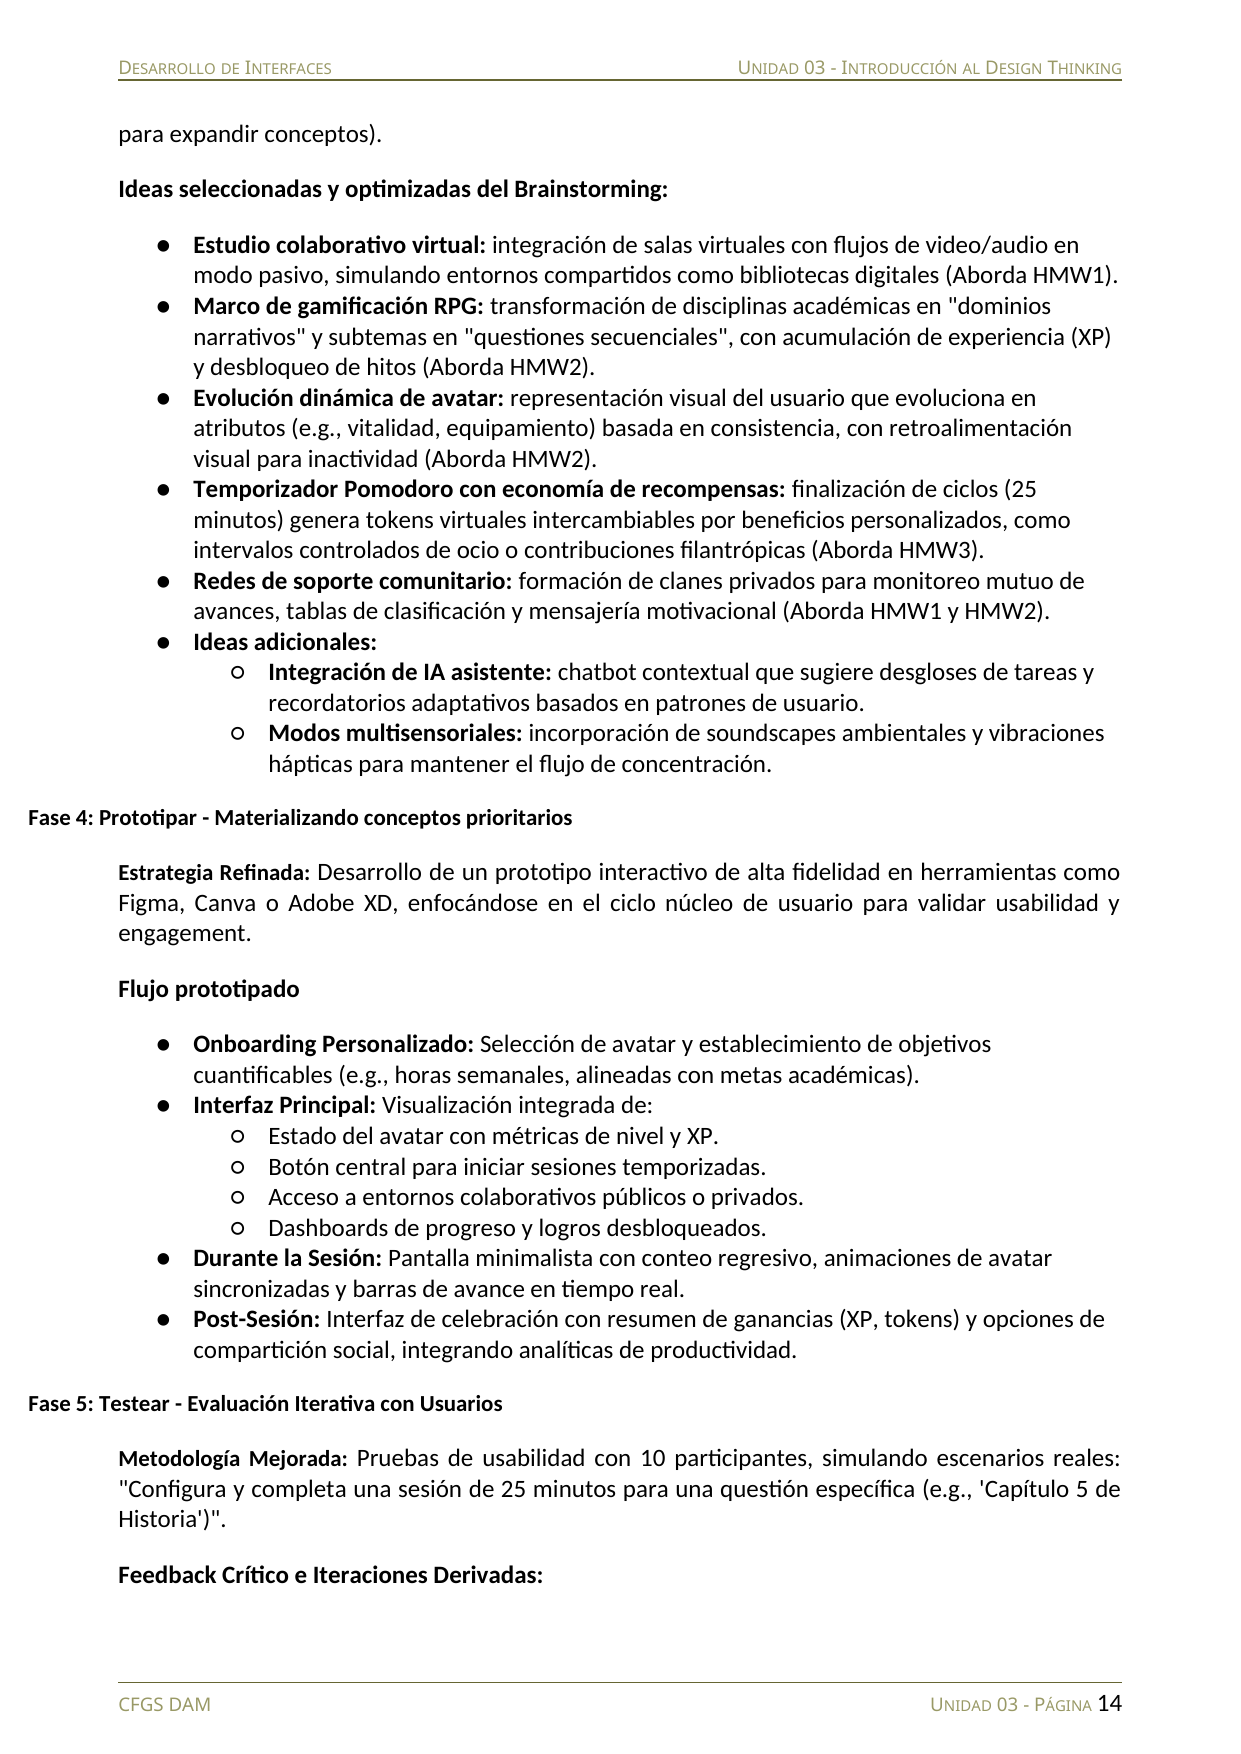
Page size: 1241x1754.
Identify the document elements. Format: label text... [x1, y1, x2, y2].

text Ideas seleccionadas y optimizadas del Brainstorming: [118, 173, 1122, 204]
list Evolución dinámica de avatar: representación visual del usuario que evoluciona en atributos (e.g., vitalidad, equipamiento) basada en consistencia, con retroalimentación visual para inactividad (Aborda HMW2). [156, 382, 1122, 473]
list Acceso a entornos colaborativos públicos o privados. [231, 1181, 1122, 1212]
list Marco de gamificación RPG: transformación de disciplinas académicas en "dominios narrativos" y subtemas en "questiones secuenciales", con acumulación de experiencia (XP) y desbloqueo de hitos (Aborda HMW2). [156, 290, 1122, 382]
list Onboarding Personalizado: Selección de avatar y establecimiento de objetivos cuantificables (e.g., horas semanales, alineadas con metas académicas). [156, 1028, 1122, 1089]
list Interfaz Principal: Visualización integrada de: [156, 1089, 1122, 1120]
list Ideas adicionales: [156, 626, 1122, 656]
list Botón central para iniciar sesiones temporizadas. [231, 1151, 1122, 1181]
text para expandir conceptos). [118, 118, 1122, 148]
subtitle Fase 4: Prototipar - Materializando conceptos prioritarios [28, 803, 1122, 831]
text Flujo prototipado [118, 973, 1122, 1003]
list Temporizador Pomodoro con economía de recompensas: finalización de ciclos (25 minutos) genera tokens virtuales intercambiables por beneficios personalizados, como intervalos controlados de ocio o contribuciones filantrópicas (Aborda HMW3). [156, 473, 1122, 565]
list Durante la Sesión: Pantalla minimalista con conteo regresivo, animaciones de avatar sincronizadas y barras de avance en tiempo real. [156, 1242, 1122, 1303]
text Feedback Crítico e Iteraciones Derivadas: [118, 1559, 1122, 1589]
list Redes de soporte comunitario: formación de clanes privados para monitoreo mutuo de avances, tablas de clasificación y mensajería motivacional (Aborda HMW1 y HMW2). [156, 565, 1122, 626]
text Metodología Mejorada: Pruebas de usabilidad con 10 participantes, simulando escenarios reales: "Configura y completa una sesión de 25 minutos para una questión específica (e.g., 'Capítulo 5 de Historia')". [118, 1442, 1122, 1534]
list Post-Sesión: Interfaz de celebración con resumen de ganancias (XP, tokens) y opciones de compartición social, integrando analíticas de productividad. [156, 1303, 1122, 1364]
list Estado del avatar con métricas de nivel y XP. [231, 1120, 1122, 1151]
list Integración de IA asistente: chatbot contextual que sugiere desgloses de tareas y recordatorios adaptativos basados en patrones de usuario. [231, 656, 1122, 717]
list Dashboards de progreso y logros desbloqueados. [231, 1212, 1122, 1242]
list Modos multisensoriales: incorporación de soundscapes ambientales y vibraciones hápticas para mantener el flujo de concentración. [231, 717, 1122, 778]
list Estudio colaborativo virtual: integración de salas virtuales con flujos de video/audio en modo pasivo, simulando entornos compartidos como bibliotecas digitales (Aborda HMW1). [156, 229, 1122, 290]
text Estrategia Refinada: Desarrollo de un prototipo interactivo de alta fidelidad en herramientas como Figma, Canva o Adobe XD, enfocándose en el ciclo núcleo de usuario para validar usabilidad y engagement. [118, 856, 1122, 948]
subtitle Fase 5: Testear - Evaluación Iterativa con Usuarios [28, 1389, 1122, 1417]
